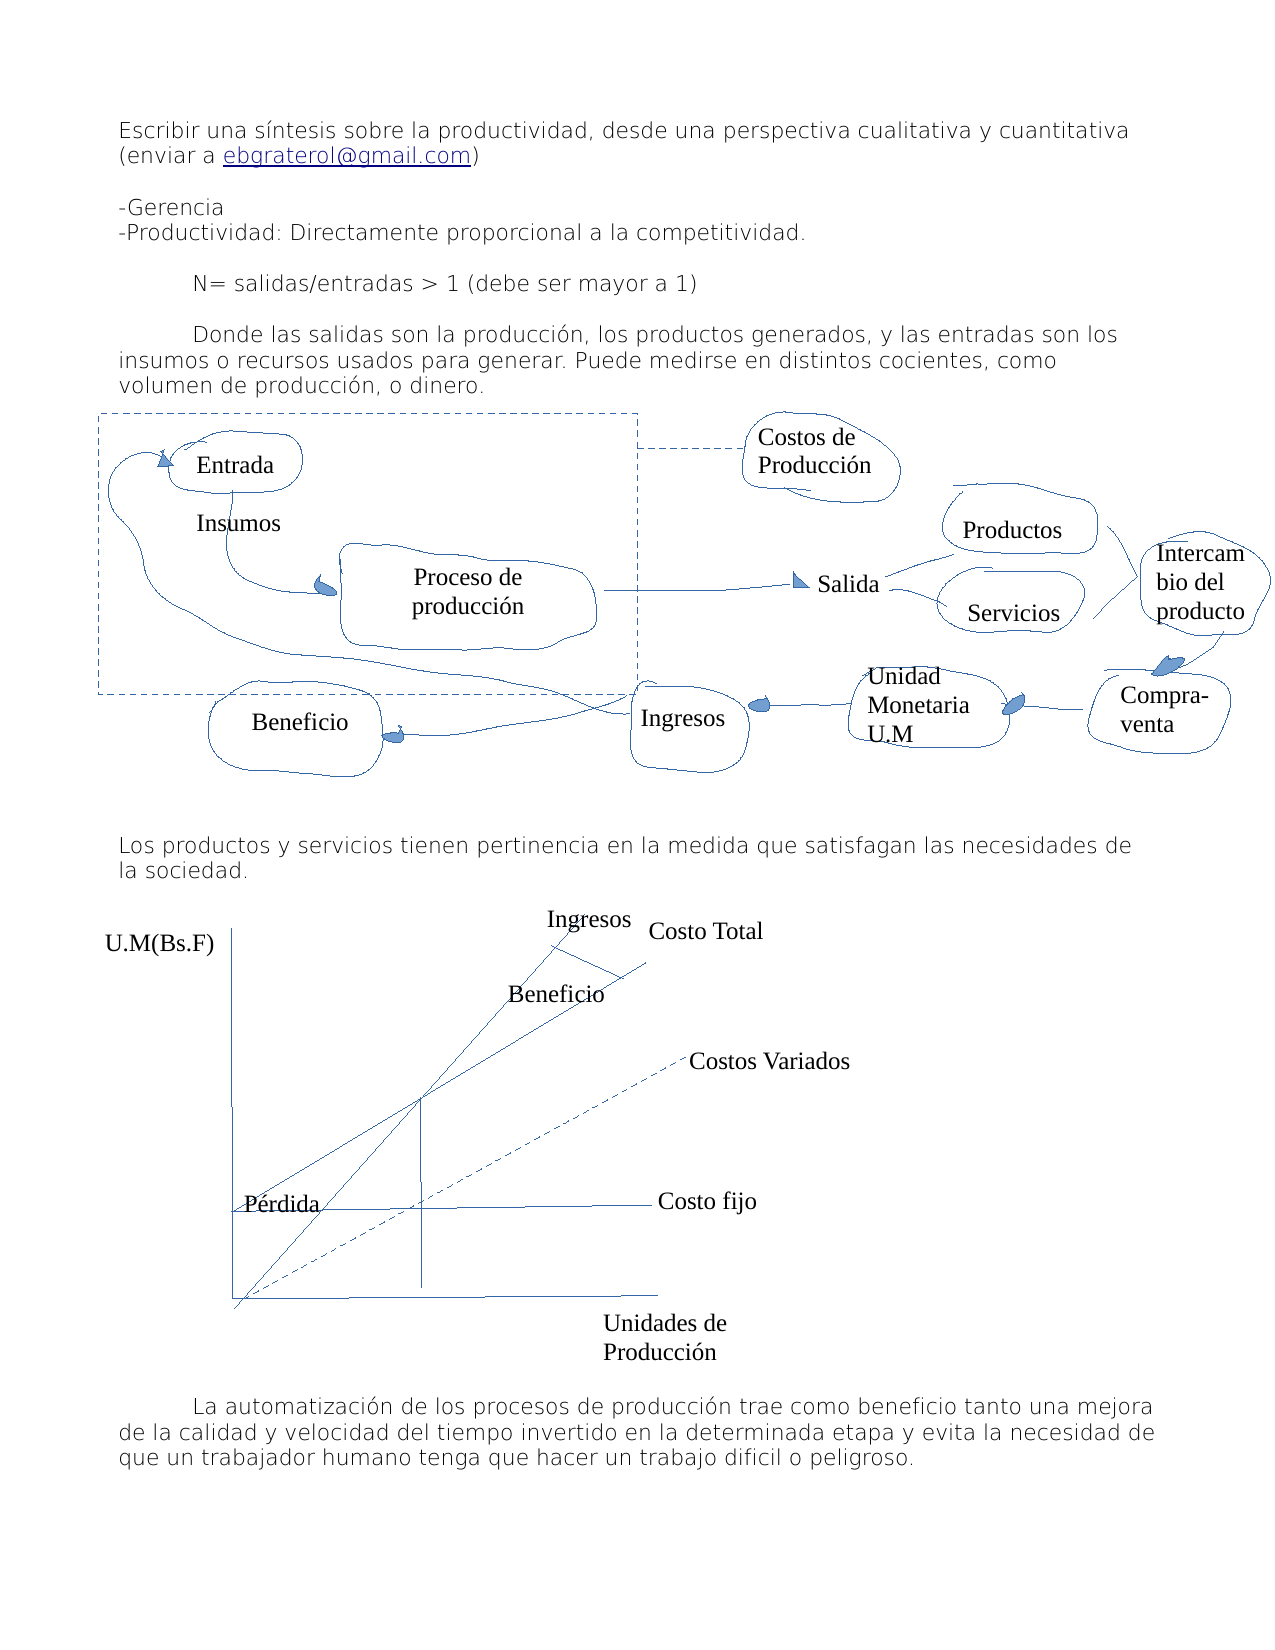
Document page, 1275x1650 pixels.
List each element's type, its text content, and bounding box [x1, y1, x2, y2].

text La automatización de los procesos de producción trae como beneficio tanto una mejora de la calidad y velocidad del tiempo invertido en la determinada etapa y evita la necesidad de que un trabajador humano tenga que hacer un trabajo dificil o peligroso. [118, 1394, 1157, 1471]
text Los productos y servicios tienen pertinencia en la medida que satisfagan las necesidades de la sociedad. [118, 833, 1157, 884]
text Escribir una síntesis sobre la productividad, desde una perspectiva cualitativa y cuantitativa (enviar a ebgraterol@gmail.com) [118, 118, 1157, 169]
text -Gerencia [118, 195, 1157, 220]
text Donde las salidas son la producción, los productos generados, y las entradas son los insumos o recursos usados para generar. Puede medirse en distintos cocientes, como volumen de producción, o dinero. [118, 322, 1157, 399]
text -Productividad: Directamente proporcional a la competitividad. [118, 220, 1157, 246]
text N= salidas/entradas > 1 (debe ser mayor a 1) [118, 271, 1157, 297]
